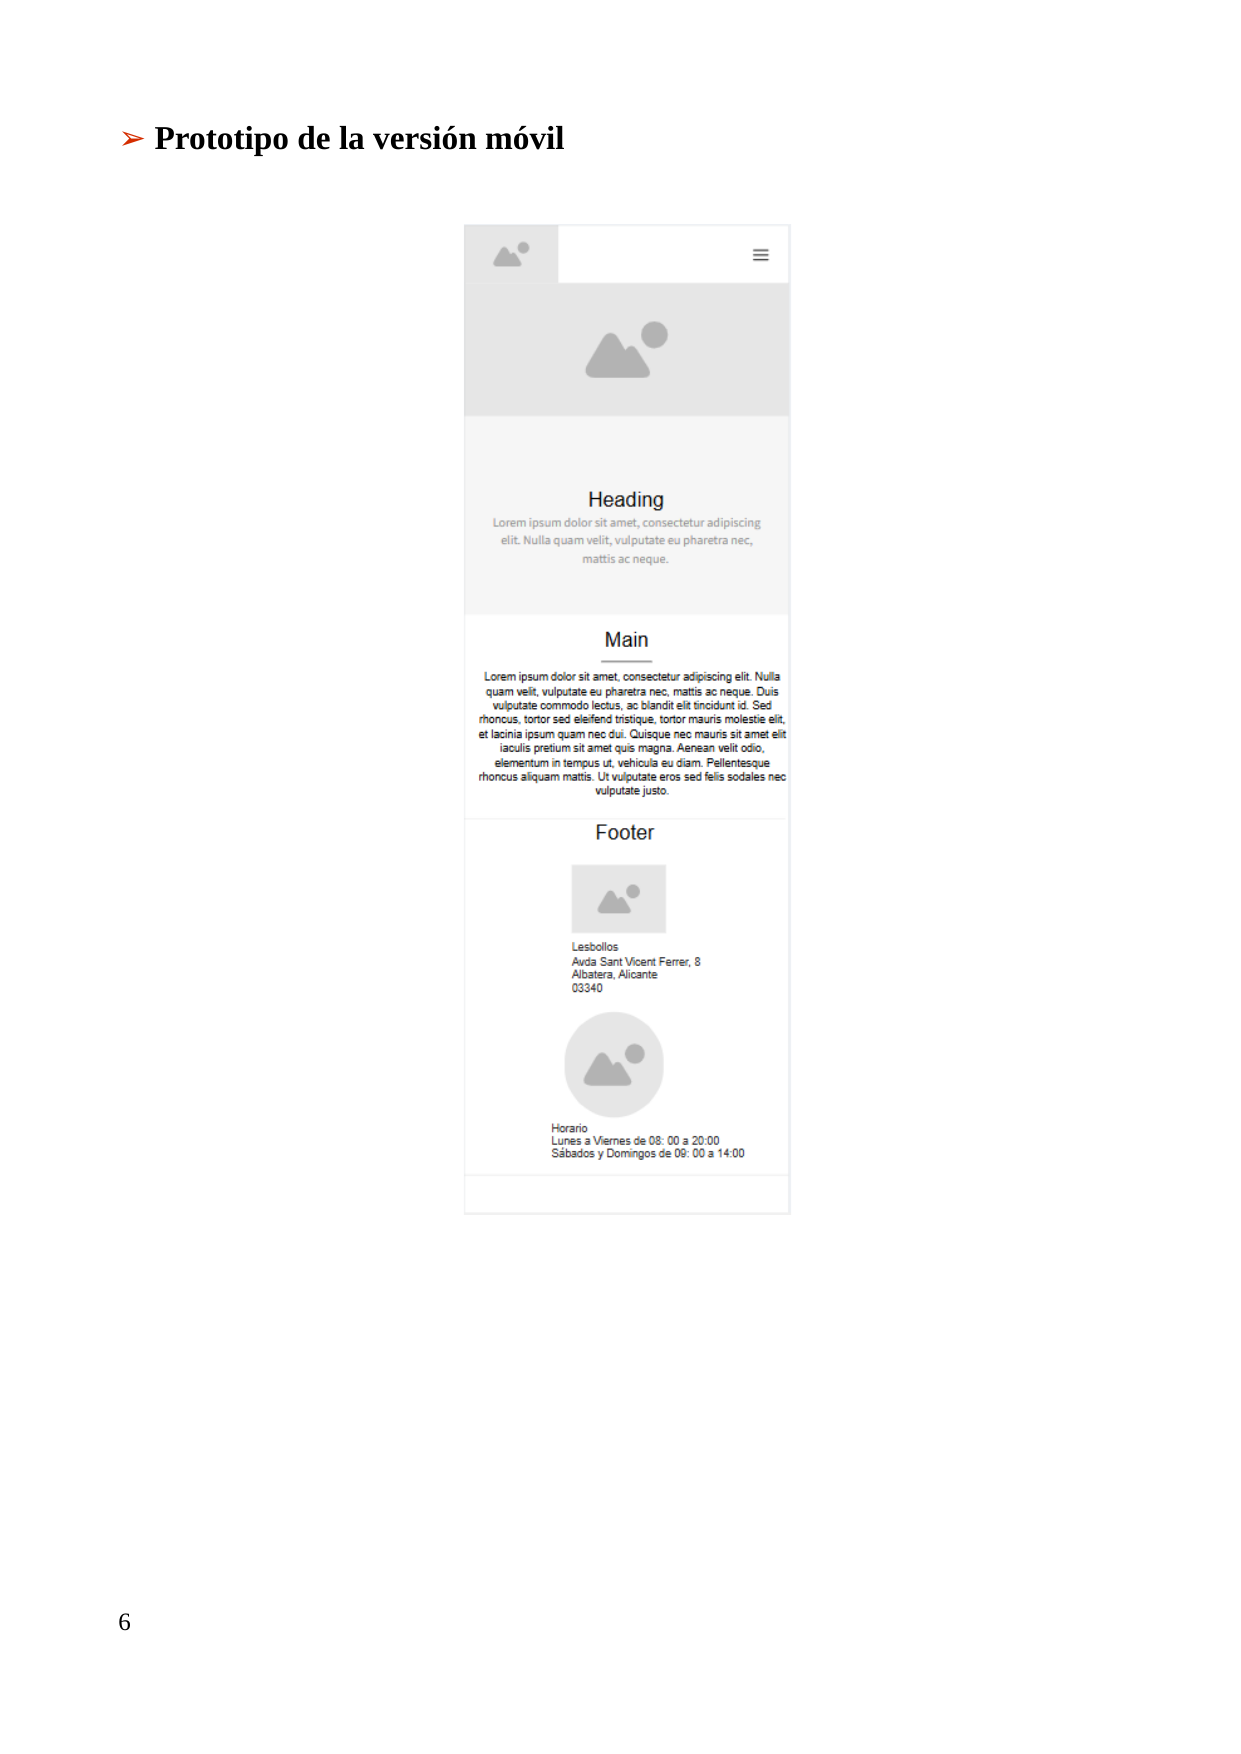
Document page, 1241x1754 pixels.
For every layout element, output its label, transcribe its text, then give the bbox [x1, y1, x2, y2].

text ➢ Prototipo de la versión móvil [118, 118, 1122, 156]
picture [463, 224, 792, 1215]
